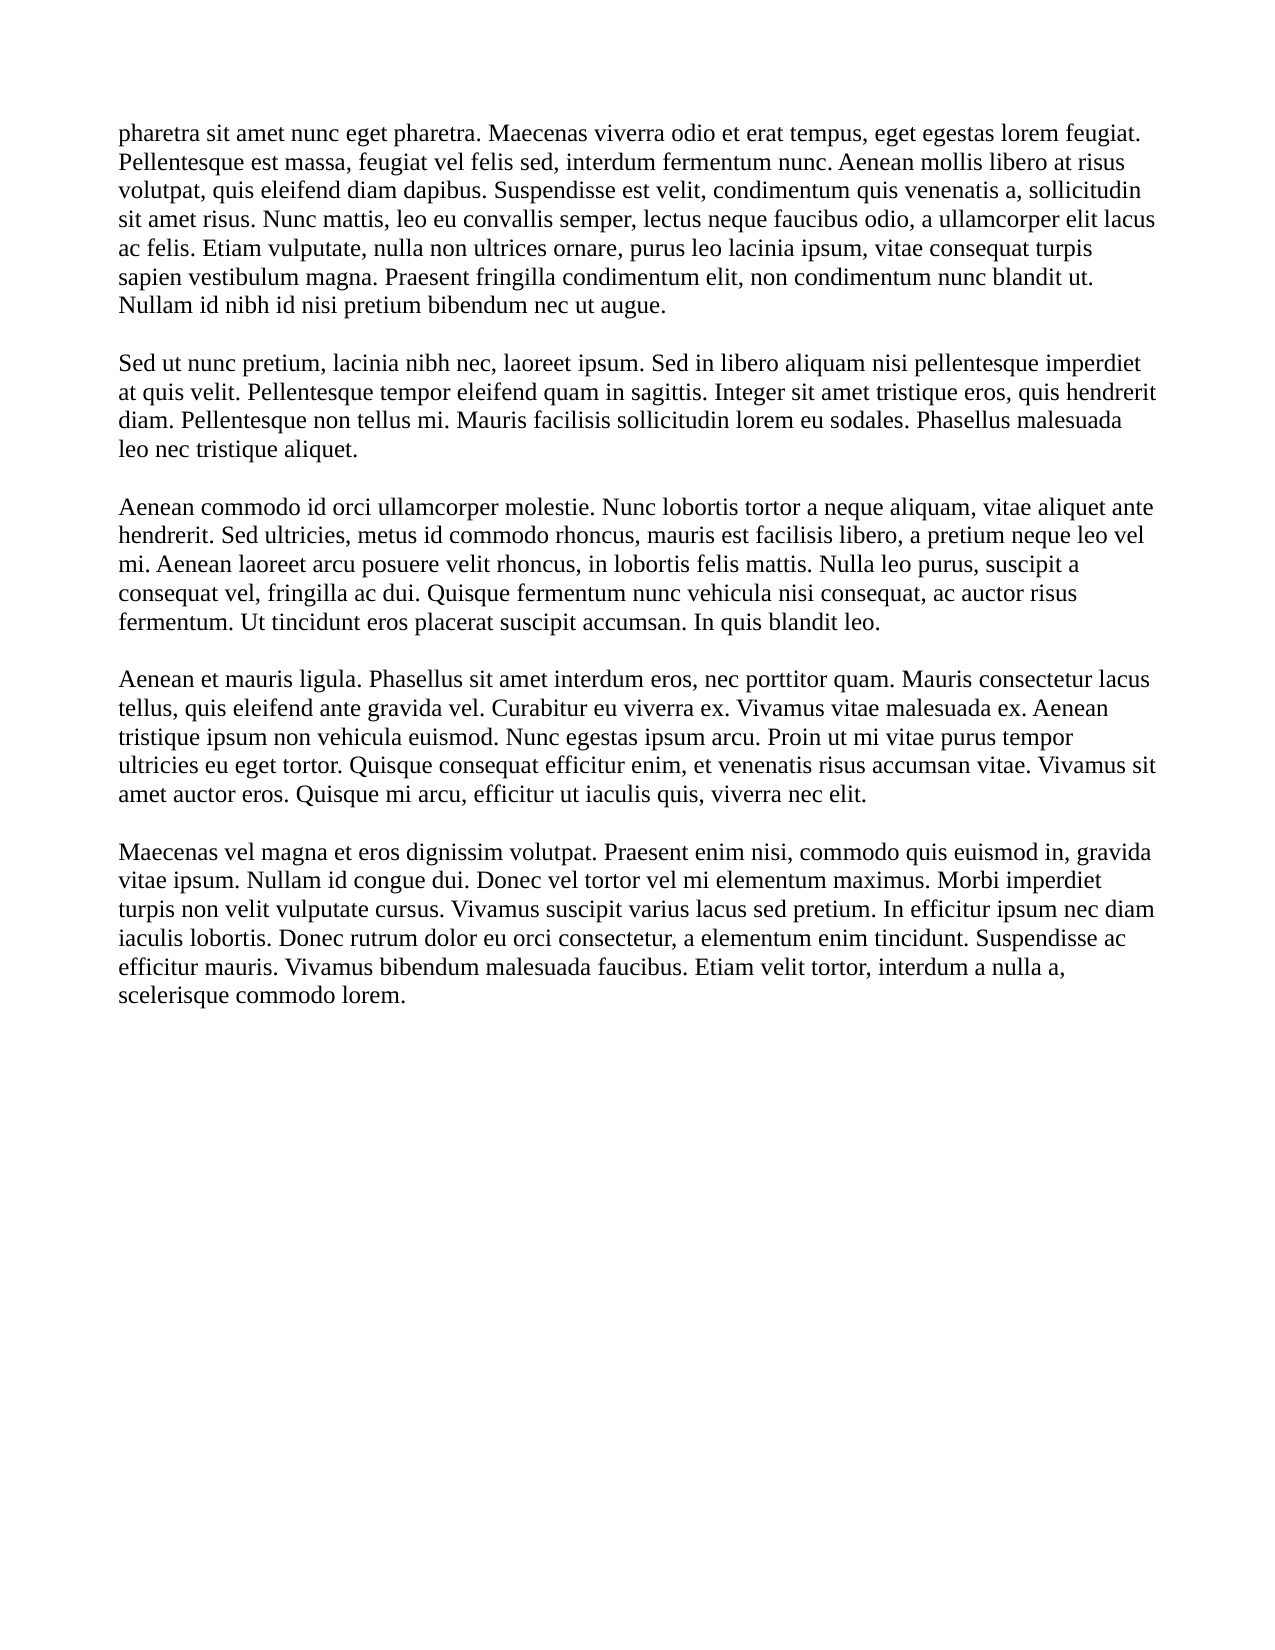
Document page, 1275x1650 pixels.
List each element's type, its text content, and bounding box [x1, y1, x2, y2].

text Aenean commodo id orci ullamcorper molestie. Nunc lobortis tortor a neque aliquam, vitae aliquet ante hendrerit. Sed ultricies, metus id commodo rhoncus, mauris est facilisis libero, a pretium neque leo vel mi. Aenean laoreet arcu posuere velit rhoncus, in lobortis felis mattis. Nulla leo purus, suscipit a consequat vel, fringilla ac dui. Quisque fermentum nunc vehicula nisi consequat, ac auctor risus fermentum. Ut tincidunt eros placerat suscipit accumsan. In quis blandit leo. [118, 492, 1157, 636]
text Sed ut nunc pretium, lacinia nibh nec, laoreet ipsum. Sed in libero aliquam nisi pellentesque imperdiet at quis velit. Pellentesque tempor eleifend quam in sagittis. Integer sit amet tristique eros, quis hendrerit diam. Pellentesque non tellus mi. Mauris facilisis sollicitudin lorem eu sodales. Phasellus malesuada leo nec tristique aliquet. [118, 348, 1157, 463]
text pharetra sit amet nunc eget pharetra. Maecenas viverra odio et erat tempus, eget egestas lorem feugiat. Pellentesque est massa, feugiat vel felis sed, interdum fermentum nunc. Aenean mollis libero at risus volutpat, quis eleifend diam dapibus. Suspendisse est velit, condimentum quis venenatis a, sollicitudin sit amet risus. Nunc mattis, leo eu convallis semper, lectus neque faucibus odio, a ullamcorper elit lacus ac felis. Etiam vulputate, nulla non ultrices ornare, purus leo lacinia ipsum, vitae consequat turpis sapien vestibulum magna. Praesent fringilla condimentum elit, non condimentum nunc blandit ut. Nullam id nibh id nisi pretium bibendum nec ut augue. [118, 118, 1157, 319]
text Maecenas vel magna et eros dignissim volutpat. Praesent enim nisi, commodo quis euismod in, gravida vitae ipsum. Nullam id congue dui. Donec vel tortor vel mi elementum maximus. Morbi imperdiet turpis non velit vulputate cursus. Vivamus suscipit varius lacus sed pretium. In efficitur ipsum nec diam iaculis lobortis. Donec rutrum dolor eu orci consectetur, a elementum enim tincidunt. Suspendisse ac efficitur mauris. Vivamus bibendum malesuada faucibus. Etiam velit tortor, interdum a nulla a, scelerisque commodo lorem. [118, 837, 1157, 1009]
text Aenean et mauris ligula. Phasellus sit amet interdum eros, nec porttitor quam. Mauris consectetur lacus tellus, quis eleifend ante gravida vel. Curabitur eu viverra ex. Vivamus vitae malesuada ex. Aenean tristique ipsum non vehicula euismod. Nunc egestas ipsum arcu. Proin ut mi vitae purus tempor ultricies eu eget tortor. Quisque consequat efficitur enim, et venenatis risus accumsan vitae. Vivamus sit amet auctor eros. Quisque mi arcu, efficitur ut iaculis quis, viverra nec elit. [118, 664, 1157, 808]
